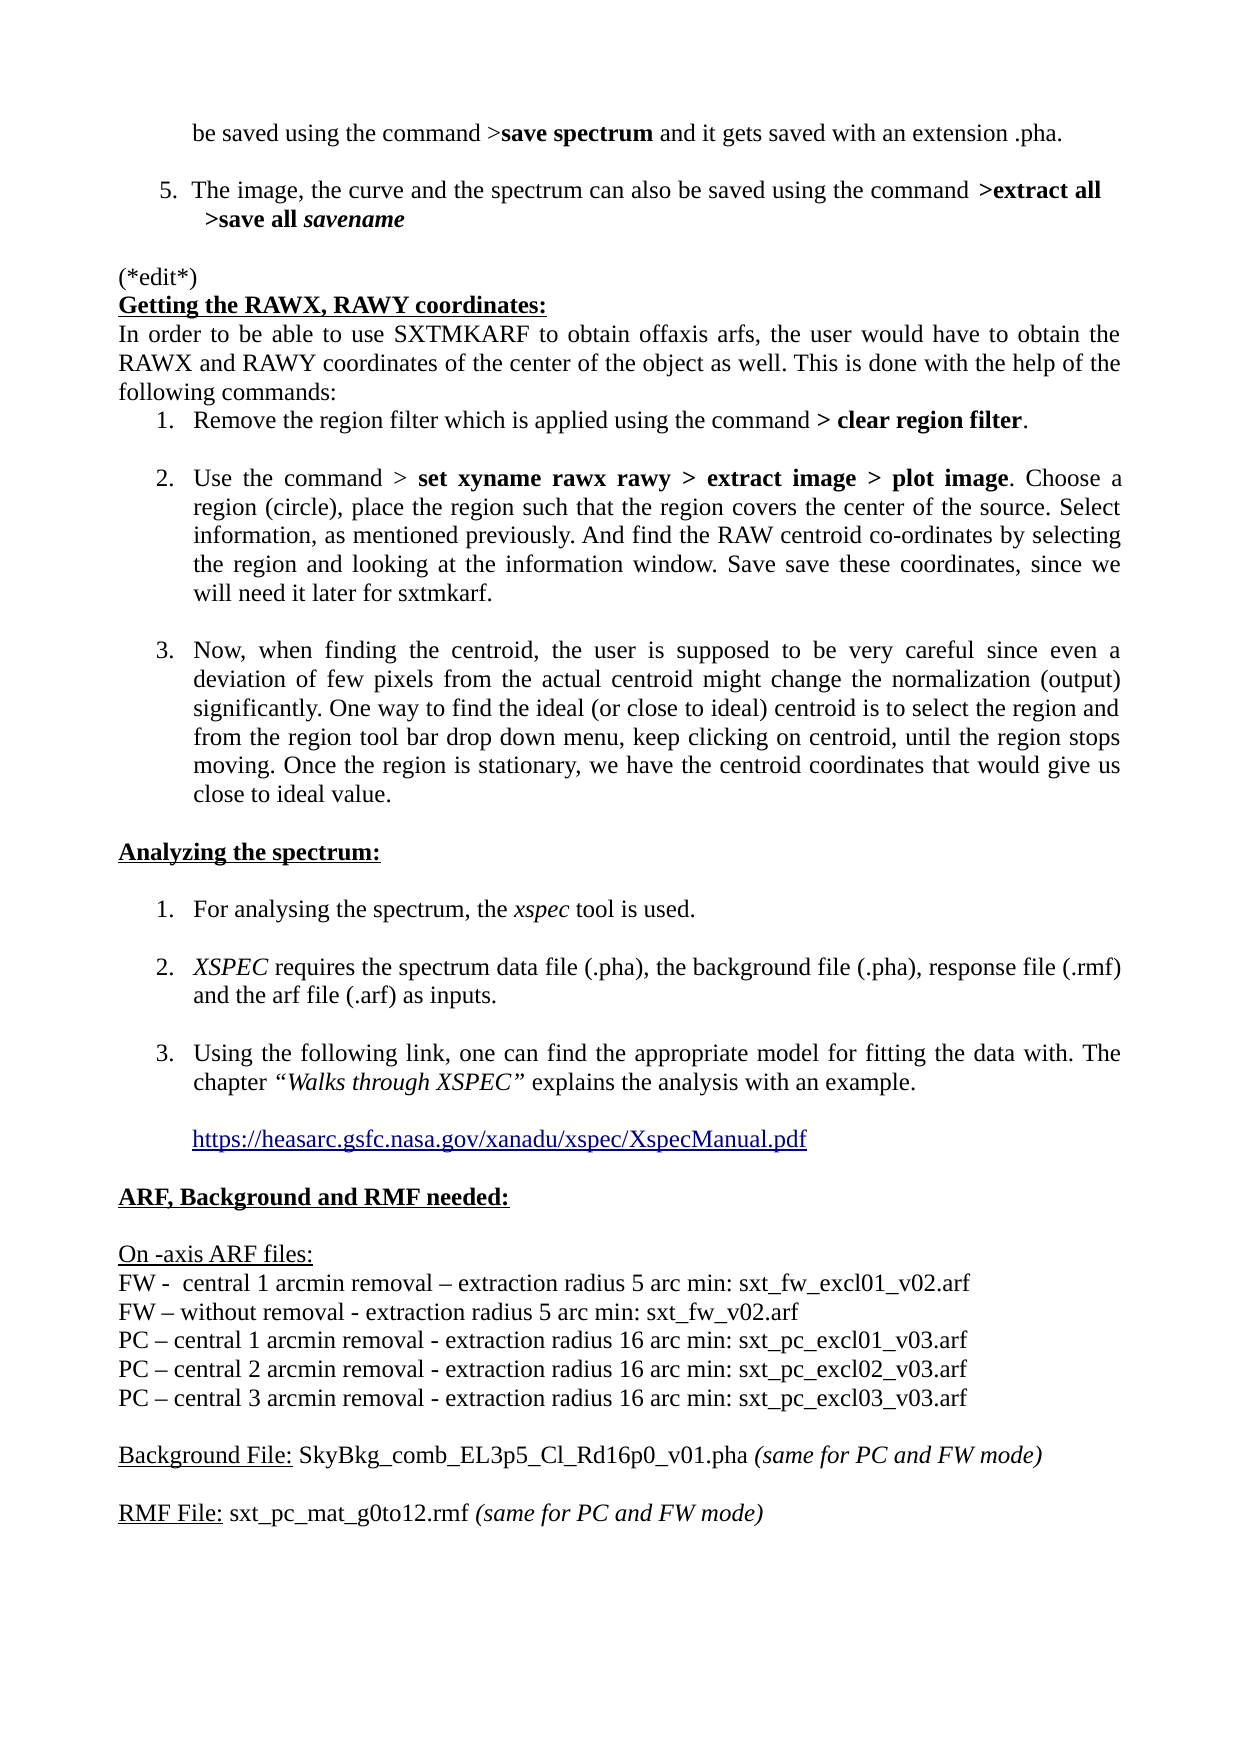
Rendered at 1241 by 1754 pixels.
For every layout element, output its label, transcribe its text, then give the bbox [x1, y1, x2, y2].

text (*edit*) [118, 262, 1122, 291]
text https://heasarc.gsfc.nasa.gov/xanadu/xspec/XspecManual.pdf [118, 1124, 1122, 1153]
text Analyzing the spectrum: [118, 837, 1122, 866]
text RMF File: sxt_pc_mat_g0to12.rmf (same for PC and FW mode) [118, 1498, 1122, 1527]
text be saved using the command >save spectrum and it gets saved with an extension .pha. [118, 118, 1122, 147]
text In order to be able to use SXTMKARF to obtain offaxis arfs, the user would have to obtain the RAWX and RAWY coordinates of the center of the object as well. This is done with the help of the following commands: [118, 319, 1122, 406]
list For analysing the spectrum, the xspec tool is used. [156, 894, 1122, 923]
list Now, when finding the centroid, the user is supposed to be very careful since even a deviation of few pixels from the actual centroid might change the normalization (output) significantly. One way to find the ideal (or close to ideal) centroid is to select the region and from the region tool bar drop down menu, keep clicking on centroid, until the region stops moving. Once the region is stationary, we have the centroid coordinates that would give us close to ideal value. [156, 636, 1122, 808]
list XSPEC requires the spectrum data file (.pha), the background file (.pha), response file (.rmf) and the arf file (.arf) as inputs. [156, 952, 1122, 1009]
text ARF, Background and RMF needed: [118, 1182, 1122, 1211]
text PC – central 2 arcmin removal - extraction radius 16 arc min: sxt_pc_excl02_v03.arf [118, 1354, 1122, 1383]
text Getting the RAWX, RAWY coordinates: [118, 291, 1122, 319]
text Background File: SkyBkg_comb_EL3p5_Cl_Rd16p0_v01.pha (same for PC and FW mode) [118, 1441, 1122, 1469]
text On -axis ARF files: [118, 1239, 1122, 1268]
list Using the following link, one can find the appropriate model for fitting the data with. The chapter “Walks through XSPEC” explains the analysis with an example. [156, 1038, 1122, 1096]
text PC – central 3 arcmin removal - extraction radius 16 arc min: sxt_pc_excl03_v03.arf [118, 1383, 1122, 1412]
text PC – central 1 arcmin removal - extraction radius 16 arc min: sxt_pc_excl01_v03.arf [118, 1326, 1122, 1354]
text FW – without removal - extraction radius 5 arc min: sxt_fw_v02.arf [118, 1297, 1122, 1326]
list Use the command > set xyname rawx rawy > extract image > plot image. Choose a region (circle), place the region such that the region covers the center of the source. Select information, as mentioned previously. And find the RAW centroid co-ordinates by selecting the region and looking at the information window. Save save these coordinates, since we will need it later for sxtmkarf. [156, 463, 1122, 607]
list Remove the region filter which is applied using the command > clear region filter. [156, 406, 1122, 434]
text FW - central 1 arcmin removal – extraction radius 5 arc min: sxt_fw_excl01_v02.arf [118, 1268, 1122, 1297]
text 5. The image, the curve and the spectrum can also be saved using the command >extract all >save all savename [118, 176, 1122, 233]
